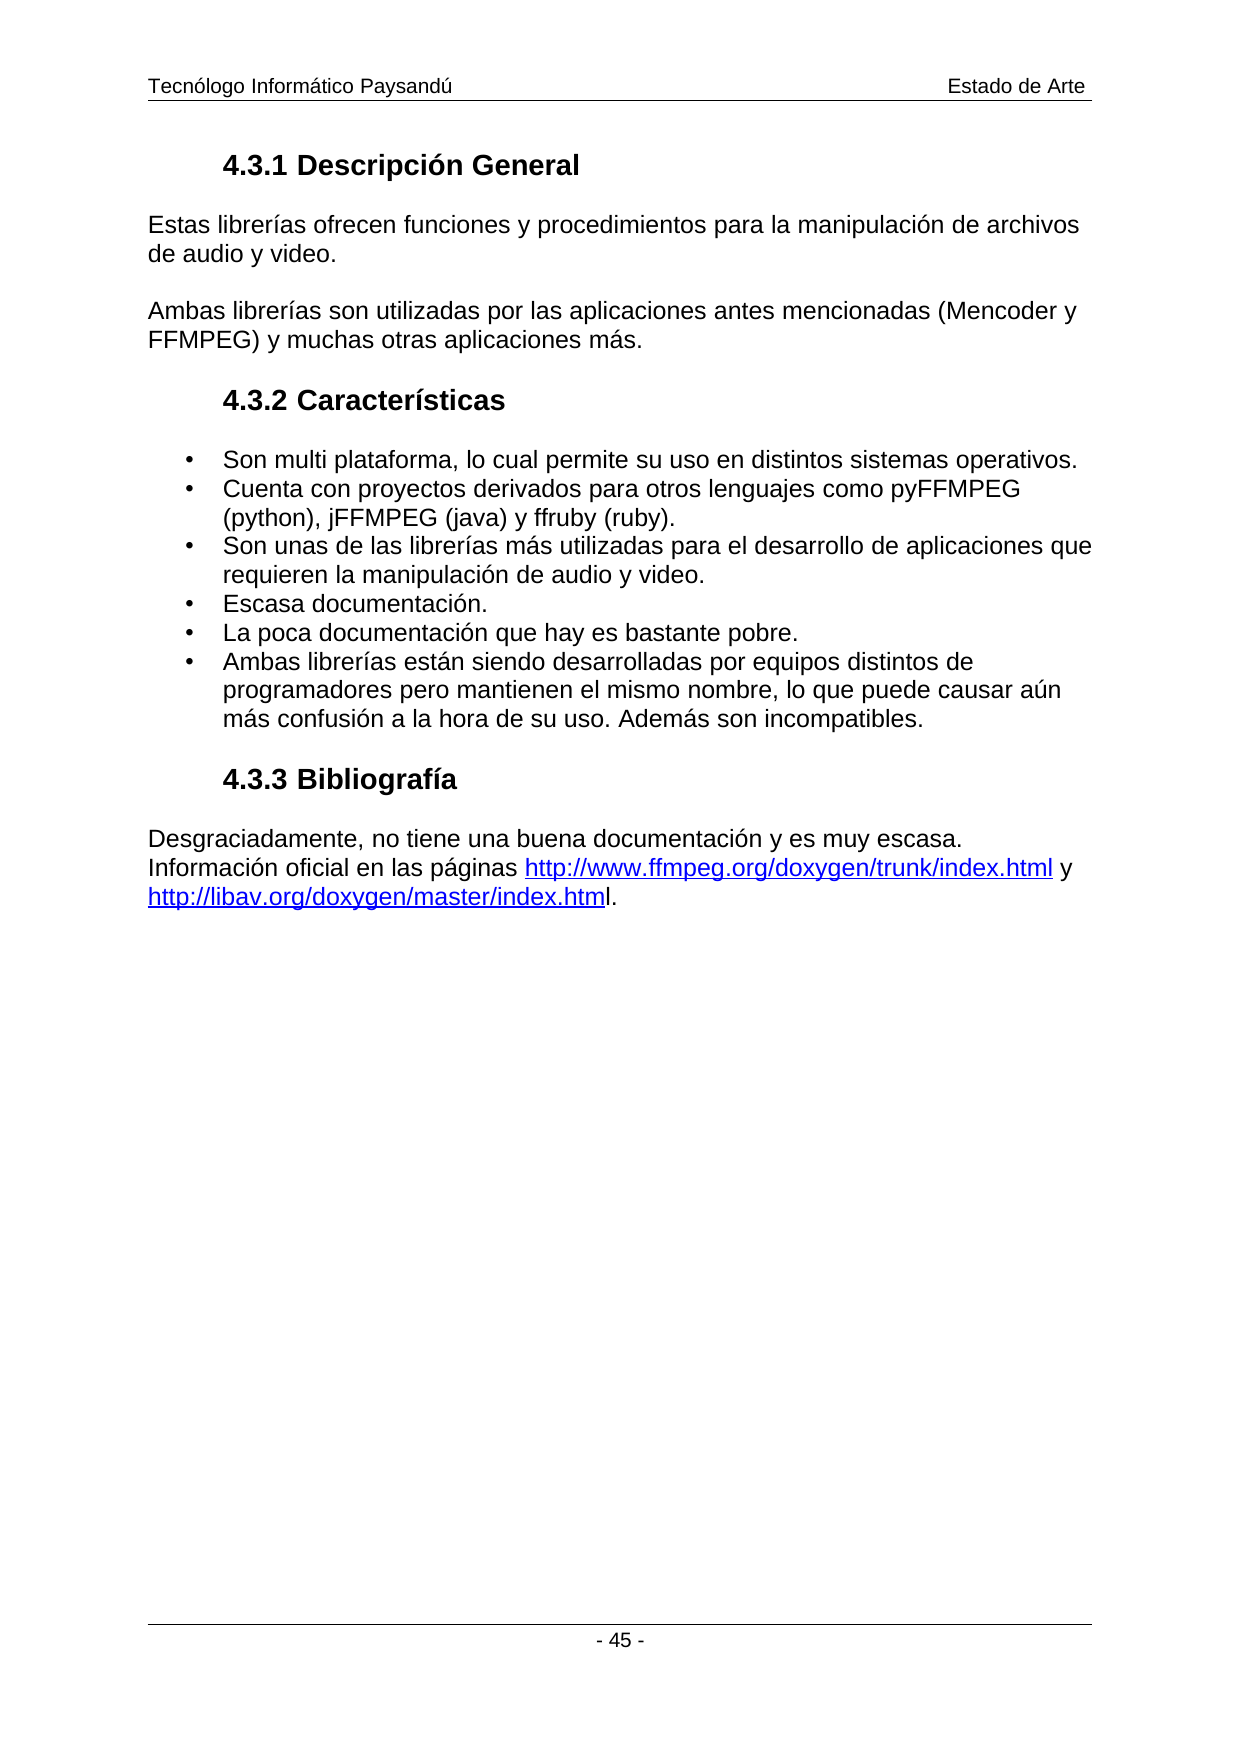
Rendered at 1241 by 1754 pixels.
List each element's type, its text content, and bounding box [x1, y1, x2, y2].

text Estas librerías ofrecen funciones y procedimientos para la manipulación de archivos de audio y video. [148, 210, 1092, 267]
list Son multi plataforma, lo cual permite su uso en distintos sistemas operativos. [185, 445, 1092, 474]
text Desgraciadamente, no tiene una buena documentación y es muy escasa. [148, 824, 1092, 853]
subtitle Bibliografía [223, 762, 1092, 795]
list Escasa documentación. [185, 589, 1092, 618]
text Información oficial en las páginas http://www.ffmpeg.org/doxygen/trunk/index.html y http://libav.org/doxygen/master/index.html. [148, 853, 1092, 910]
list Ambas librerías están siendo desarrolladas por equipos distintos de programadores pero mantienen el mismo nombre, lo que puede causar aún más confusión a la hora de su uso. Además son incompatibles. [185, 647, 1092, 733]
text Ambas librerías son utilizadas por las aplicaciones antes mencionadas (Mencoder y FFMPEG) y muchas otras aplicaciones más. [148, 296, 1092, 354]
subtitle Características [223, 382, 1092, 416]
list Son unas de las librerías más utilizadas para el desarrollo de aplicaciones que requieren la manipulación de audio y video. [185, 531, 1092, 589]
list Cuenta con proyectos derivados para otros lenguajes como pyFFMPEG (python), jFFMPEG (java) y ffruby (ruby). [185, 474, 1092, 531]
subtitle Descripción General [223, 148, 1092, 181]
list La poca documentación que hay es bastante pobre. [185, 618, 1092, 647]
